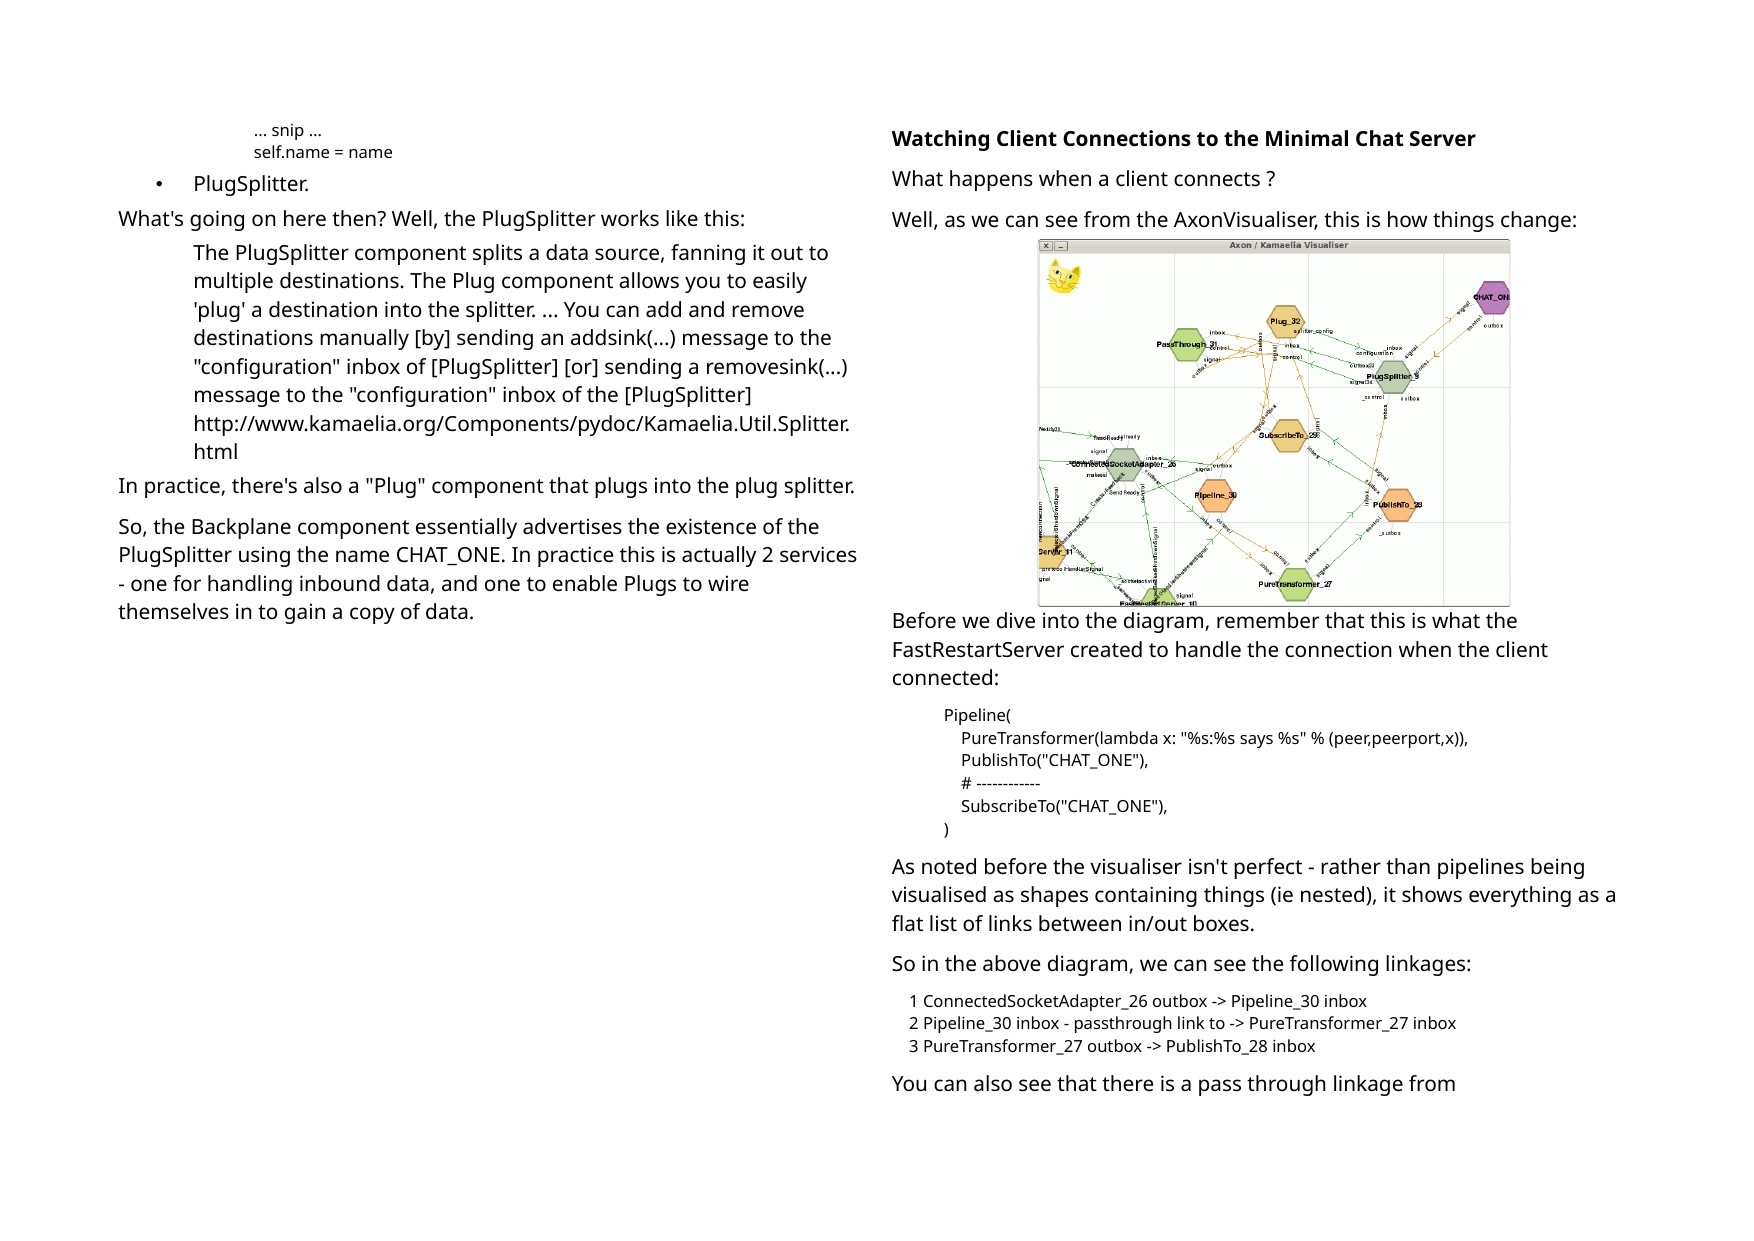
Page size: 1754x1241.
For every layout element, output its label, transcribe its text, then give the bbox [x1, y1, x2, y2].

text 1 ConnectedSocketAdapter_26 outbox -> Pipeline_30 inbox 2 Pipeline_30 inbox - passthrough link to -> PureTransformer_27 inbox 3 PureTransformer_27 outbox -> PublishTo_28 inbox [892, 989, 1636, 1057]
subtitle Watching Client Connections to the Minimal Chat Server [892, 124, 1636, 152]
text What's going on here then? Well, the PlugSplitter works like this: [118, 204, 862, 232]
list The PlugSplitter component splits a data source, fanning it out to multiple destinations. The Plug component allows you to easily 'plug' a destination into the splitter. ... You can add and remove destinations manually [by] sending an addsink(...) message to the "configuration" inbox of [PlugSplitter] [or] sending a removesink(...) message to the "configuration" inbox of the [PlugSplitter] http://www.kamaelia.org/Components/pydoc/Kamaelia.Util.Splitter.html [156, 238, 862, 466]
text Before we dive into the diagram, remember that this is what the FastRestartServer created to handle the connection when the client connected: [892, 245, 1636, 692]
text As noted before the visualiser isn't perfect - rather than pipelines being visualised as shapes containing things (ie nested), it shows everything as a flat list of links between in/out boxes. [892, 852, 1636, 937]
text In practice, there's also a "Plug" component that plugs into the plug splitter. [118, 472, 862, 500]
list PlugSplitter. [156, 169, 862, 198]
text What happens when a client connects ? [892, 164, 1636, 193]
text So in the above diagram, we can see the following linkages: [892, 949, 1636, 977]
text You can also see that there is a pass through linkage from [892, 1069, 1636, 1098]
text So, the Backplane component essentially advertises the existence of the PlugSplitter using the name CHAT_ONE. In practice this is actually 2 services - one for handling inbound data, and one to enable Plugs to wire themselves in to gain a copy of data. [118, 512, 862, 626]
text Well, as we can see from the AxonVisualiser, this is how things change: [892, 205, 1636, 233]
picture [1037, 239, 1511, 607]
list ... snip … self.name = name [156, 118, 862, 163]
text Pipeline( PureTransformer(lambda x: "%s:%s says %s" % (peer,peerport,x)), PublishTo("CHAT_ONE"), # ------------ SubscribeTo("CHAT_ONE"), ) [892, 704, 1636, 840]
